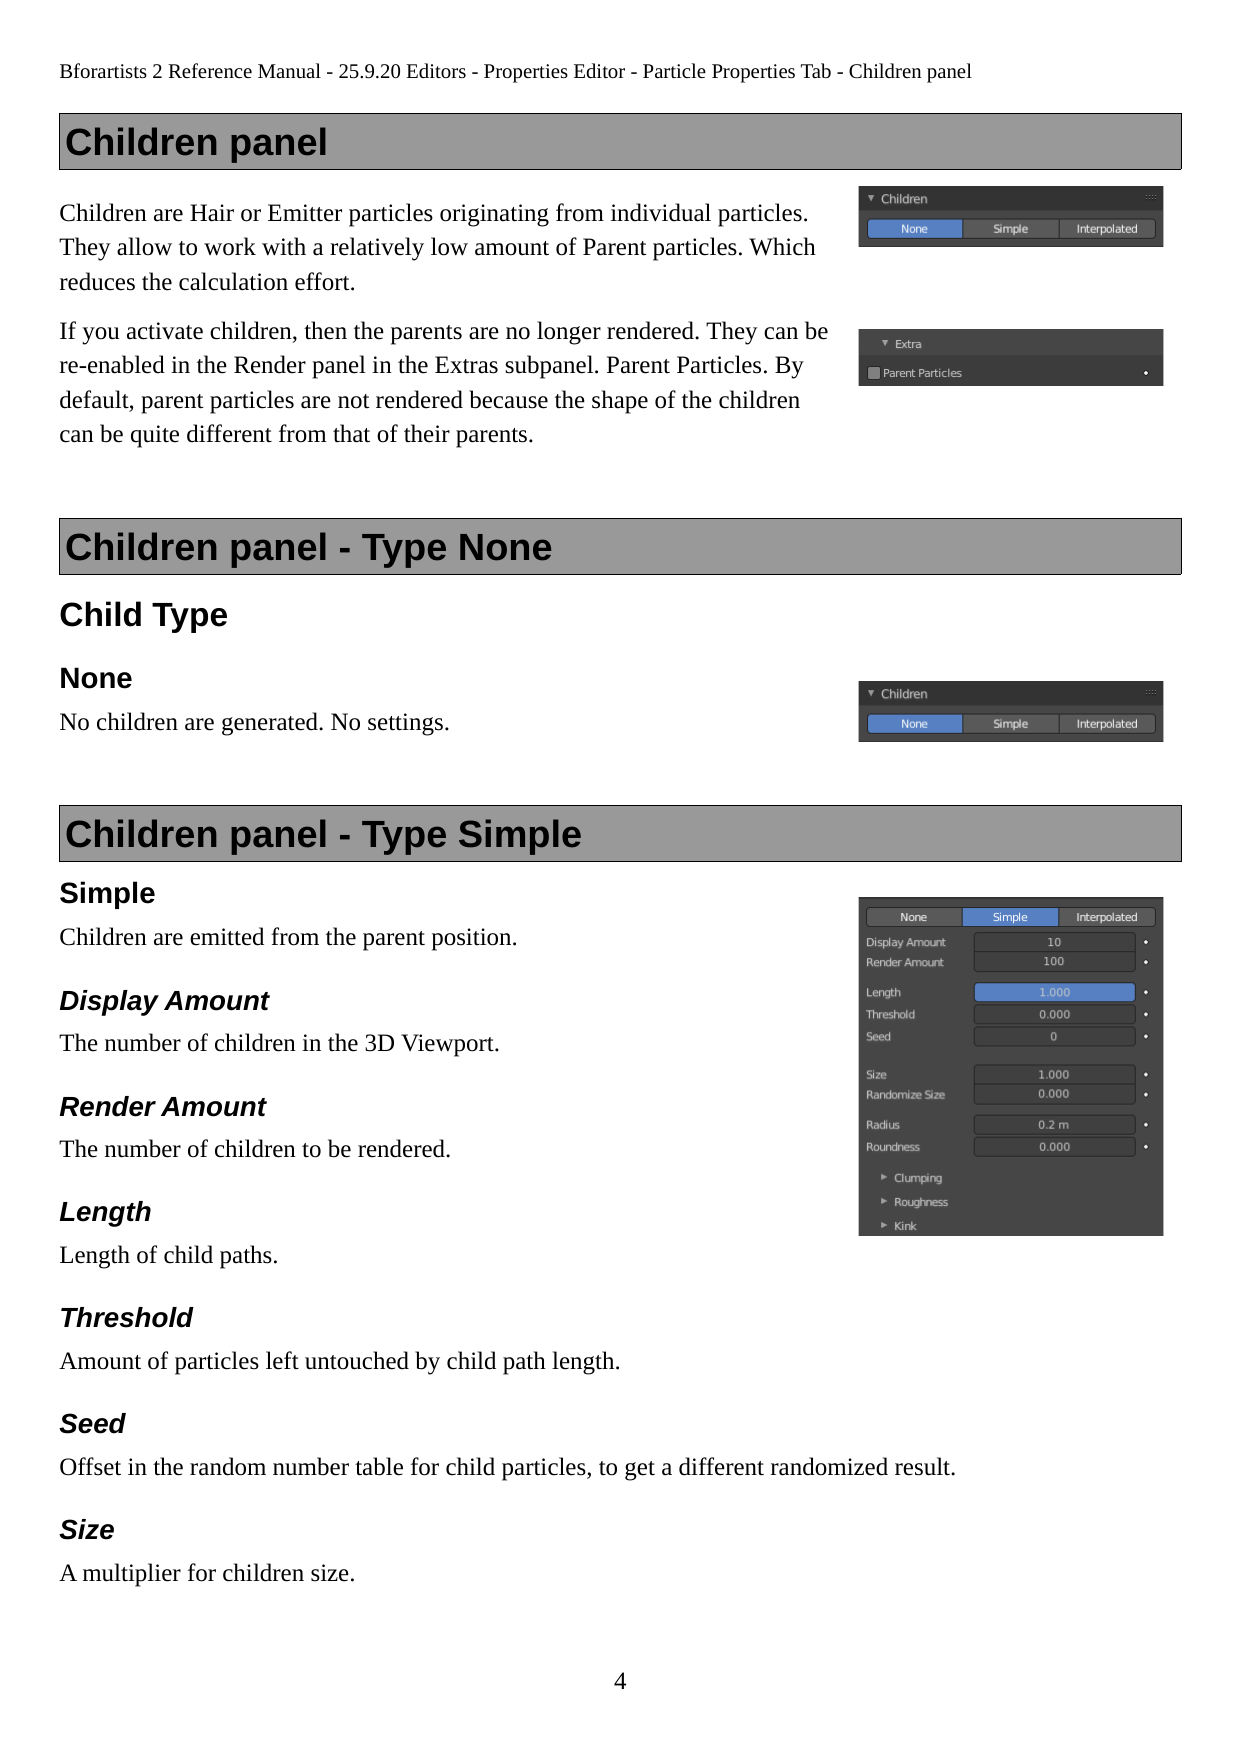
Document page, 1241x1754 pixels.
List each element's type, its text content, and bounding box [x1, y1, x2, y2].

subtitle Render Amount [59, 1090, 858, 1122]
picture [858, 329, 1164, 386]
table_header Children panel - Type Simple [60, 806, 1181, 861]
subtitle Length [59, 1196, 858, 1228]
picture [858, 897, 1164, 1236]
text The number of children to be rendered. [59, 1134, 858, 1163]
text Amount of particles left untouched by child path length. [59, 1346, 1181, 1375]
text The number of children in the 3D Viewport. [59, 1028, 858, 1057]
subtitle Display Amount [59, 984, 858, 1016]
text If you activate children, then the parents are no longer rendered. They can be re-enabled in the Render panel in the Extras subpanel. Parent Particles. By default, parent particles are not rendered because the shape of the children can be quite different from that of their parents. [59, 316, 1181, 448]
table_header Children panel [60, 114, 1181, 169]
subtitle [1164, 984, 1181, 1016]
picture [858, 681, 1164, 742]
subtitle Threshold [59, 1302, 1181, 1334]
subtitle Child Type [59, 595, 1181, 633]
subtitle [1164, 1090, 1181, 1122]
text Offset in the random number table for child particles, to get a different randomized result. [59, 1452, 1181, 1481]
table_header Children panel - Type None [60, 519, 1181, 574]
text Length of child paths. [59, 1240, 1181, 1269]
text No children are generated. No settings. [59, 707, 858, 736]
subtitle Size [59, 1514, 1181, 1546]
subtitle Simple [59, 876, 1181, 910]
picture [858, 186, 1164, 247]
text Children are emitted from the parent position. [59, 922, 858, 951]
subtitle None [59, 661, 1181, 694]
subtitle [1164, 1196, 1181, 1228]
text Children are Hair or Emitter particles originating from individual particles. They allow to work with a relatively low amount of Parent particles. Which reduces the calculation effort. [59, 198, 1181, 296]
text A multiplier for children size. [59, 1558, 1181, 1587]
subtitle Seed [59, 1408, 1181, 1439]
